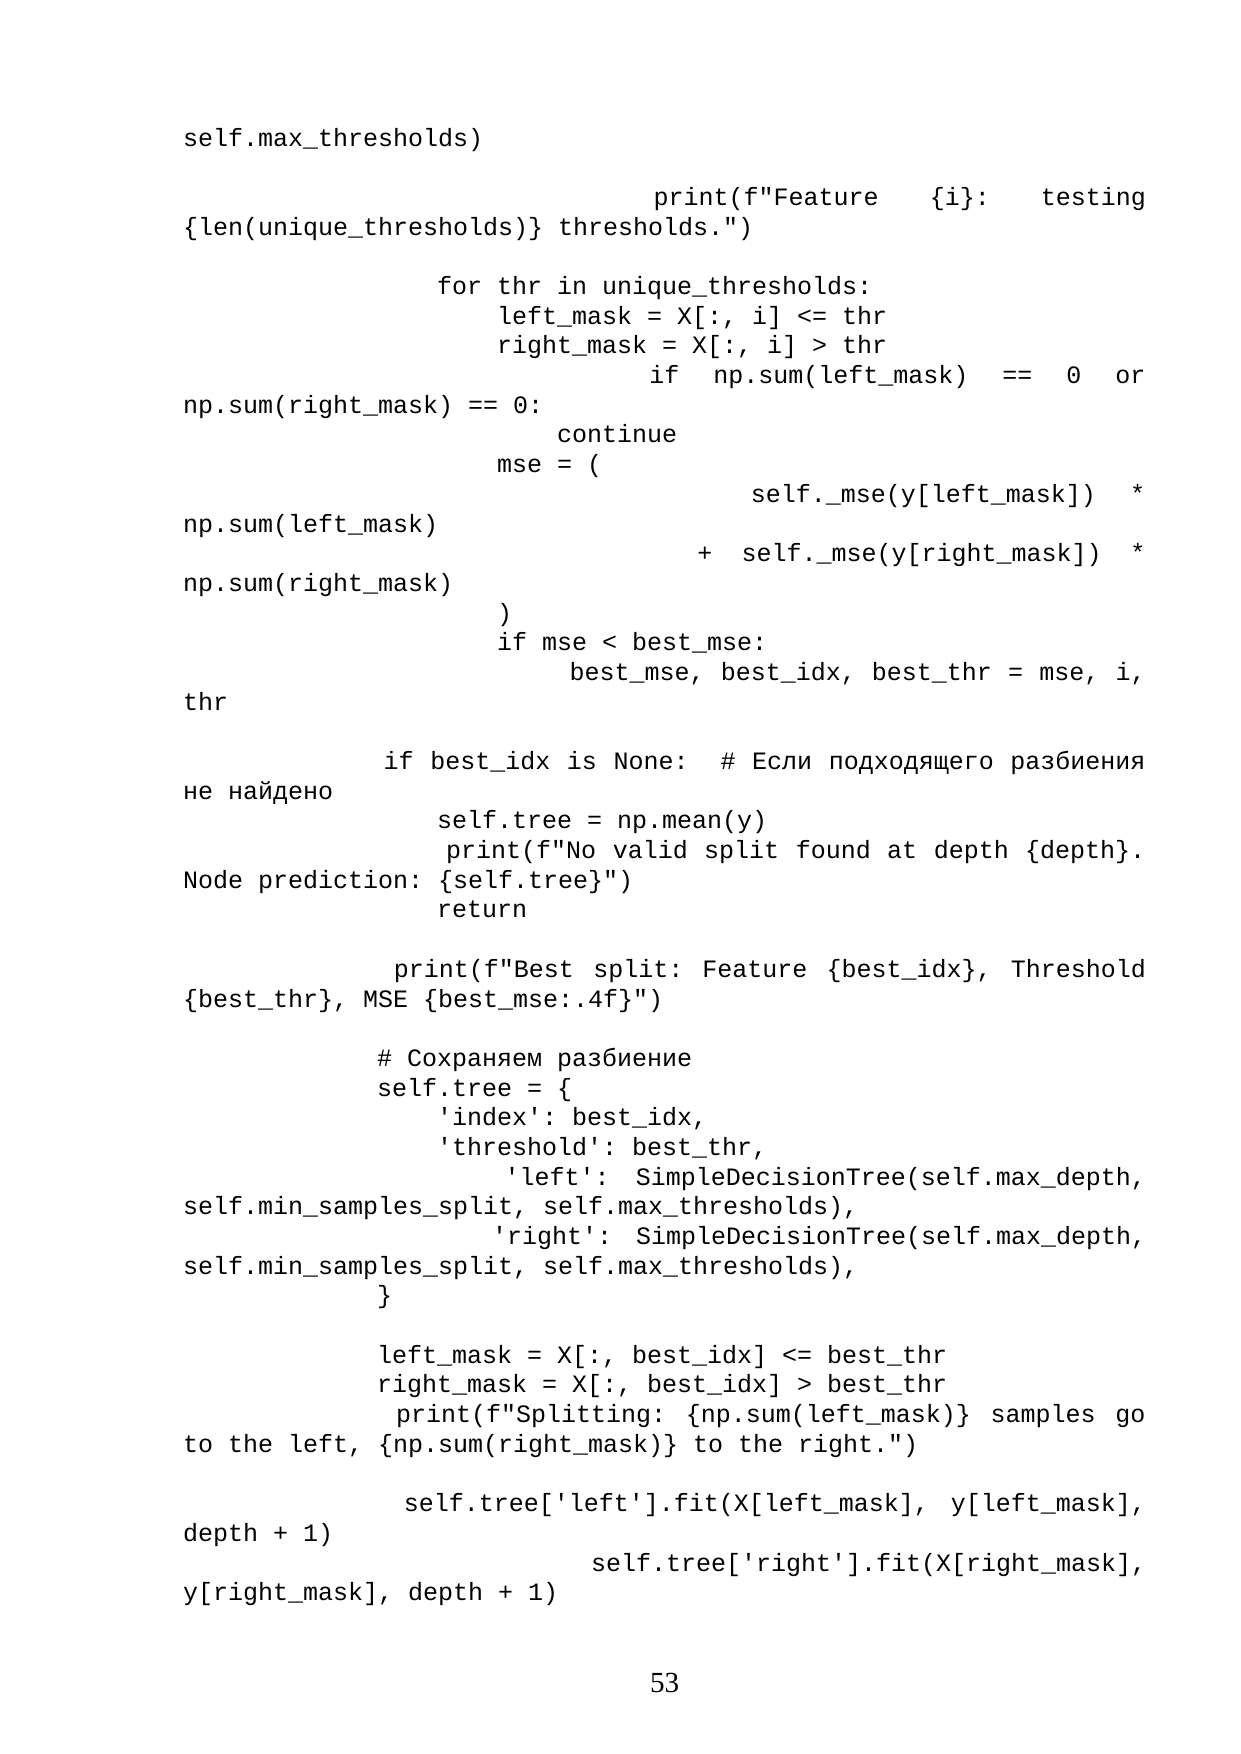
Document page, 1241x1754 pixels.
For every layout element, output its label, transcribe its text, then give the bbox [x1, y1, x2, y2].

table_header self.max_thresholds) print(f"Feature {i}: testing {len(unique_thresholds)} thresholds.") for thr in unique_thresholds: left_mask = X[:, i] <= thr right_mask = X[:, i] > thr if np.sum(left_mask) == 0 or np.sum(right_mask) == 0: continue mse = ( self._mse(y[left_mask]) * np.sum(left_mask) + self._mse(y[right_mask]) * np.sum(right_mask) ) if mse < best_mse: best_mse, best_idx, best_thr = mse, i, thr if best_idx is None: # Если подходящего разбиения не найдено self.tree = np.mean(y) print(f"No valid split found at depth {depth}. Node prediction: {self.tree}") return print(f"Best split: Feature {best_idx}, Threshold {best_thr}, MSE {best_mse:.4f}") # Сохраняем разбиение self.tree = { 'index': best_idx, 'threshold': best_thr, 'left': SimpleDecisionTree(self.max_depth, self.min_samples_split, self.max_thresholds), 'right': SimpleDecisionTree(self.max_depth, self.min_samples_split, self.max_thresholds), } left_mask = X[:, best_idx] <= best_thr right_mask = X[:, best_idx] > best_thr print(f"Splitting: {np.sum(left_mask)} samples go to the left, {np.sum(right_mask)} to the right.") self.tree['left'].fit(X[left_mask], y[left_mask], depth + 1) self.tree['right'].fit(X[right_mask], y[right_mask], depth + 1) [177, 118, 1152, 1614]
